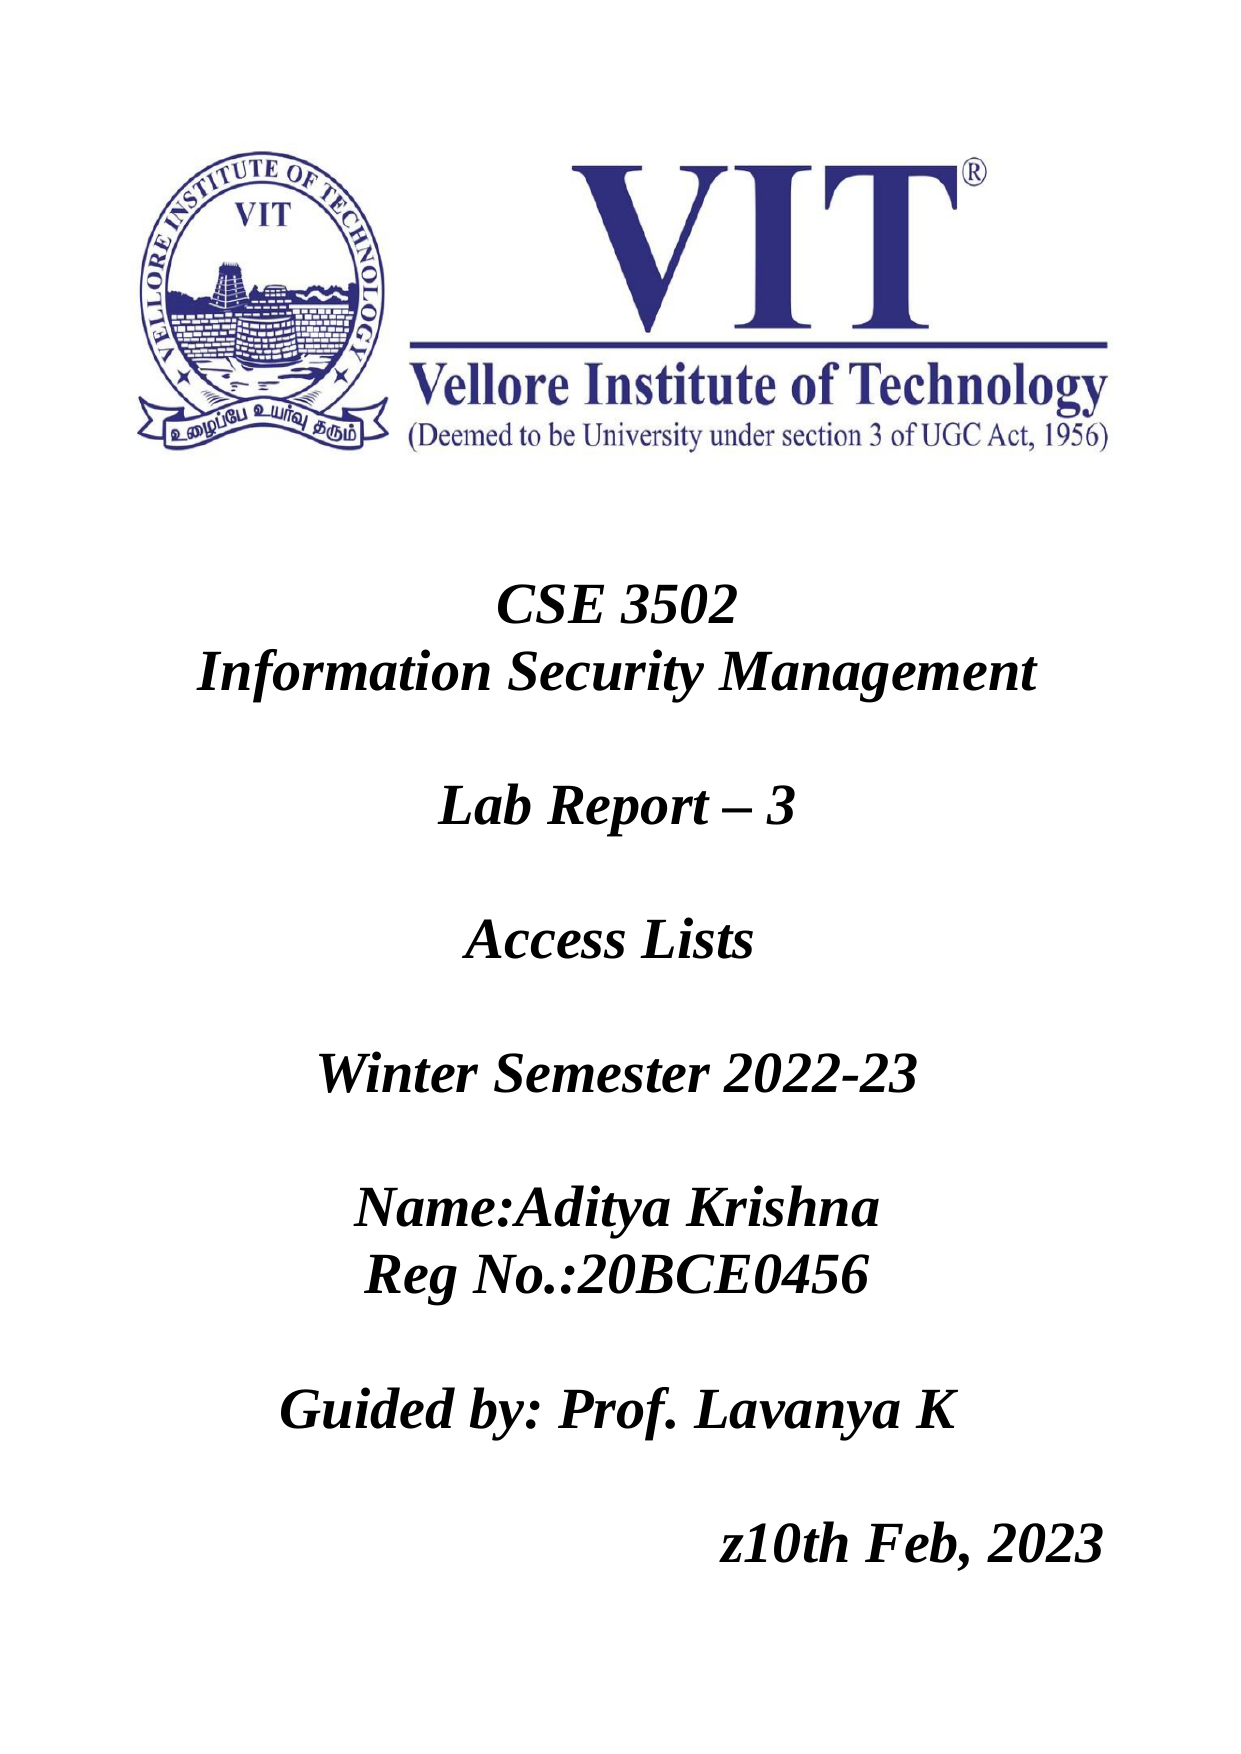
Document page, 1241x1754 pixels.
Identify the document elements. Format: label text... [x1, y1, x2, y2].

text CSE 3502 [118, 568, 1122, 636]
text z10th Feb, 2023 [118, 1508, 1122, 1575]
text Lab Report – 3 [118, 770, 1122, 837]
picture [118, 118, 1123, 475]
text Name:Aditya Krishna [118, 1105, 1122, 1239]
text Guided by: Prof. Lavanya K [118, 1306, 1122, 1441]
text Information Security Management [118, 636, 1122, 703]
text Access Lists Winter Semester 2022-23 [118, 837, 1122, 1105]
text Reg No.:20BCE0456 [118, 1239, 1122, 1306]
